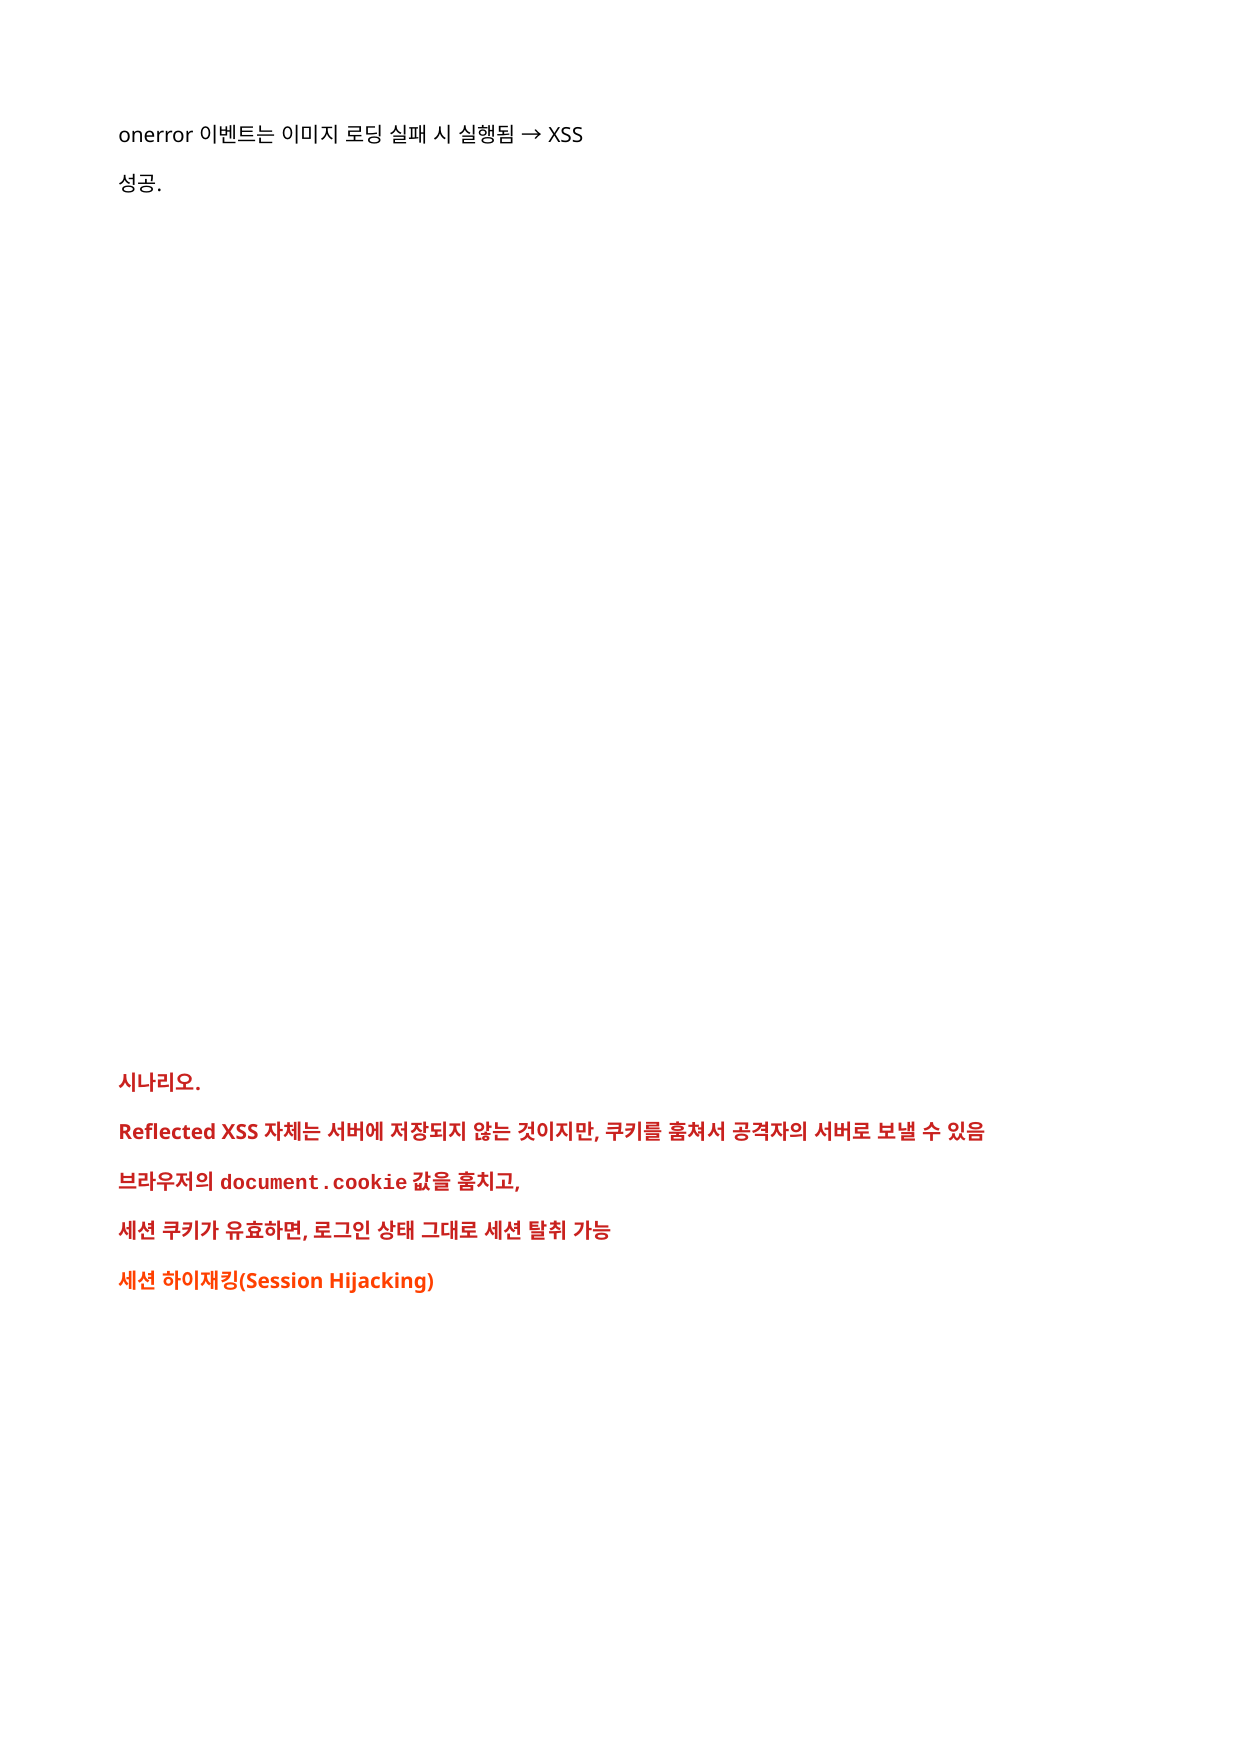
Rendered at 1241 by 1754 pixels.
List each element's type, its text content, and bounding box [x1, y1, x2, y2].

text Reflected XSS 자체는 서버에 저장되지 않는 것이지만, 쿠키를 훔쳐서 공격자의 서버로 보낼 수 있음 [118, 1116, 1122, 1146]
text 브라우저의 document.cookie 값을 훔치고, [118, 1165, 1122, 1195]
text 성공. [118, 167, 1122, 198]
text 시나리오. [118, 1066, 1122, 1097]
text 세션 하이재킹(Session Hijacking) [118, 1264, 1122, 1294]
text 세션 쿠키가 유효하면, 로그인 상태 그대로 세션 탈취 가능 [118, 1214, 1122, 1245]
text onerror 이벤트는 이미지 로딩 실패 시 실행됨 → XSS [118, 118, 1122, 148]
